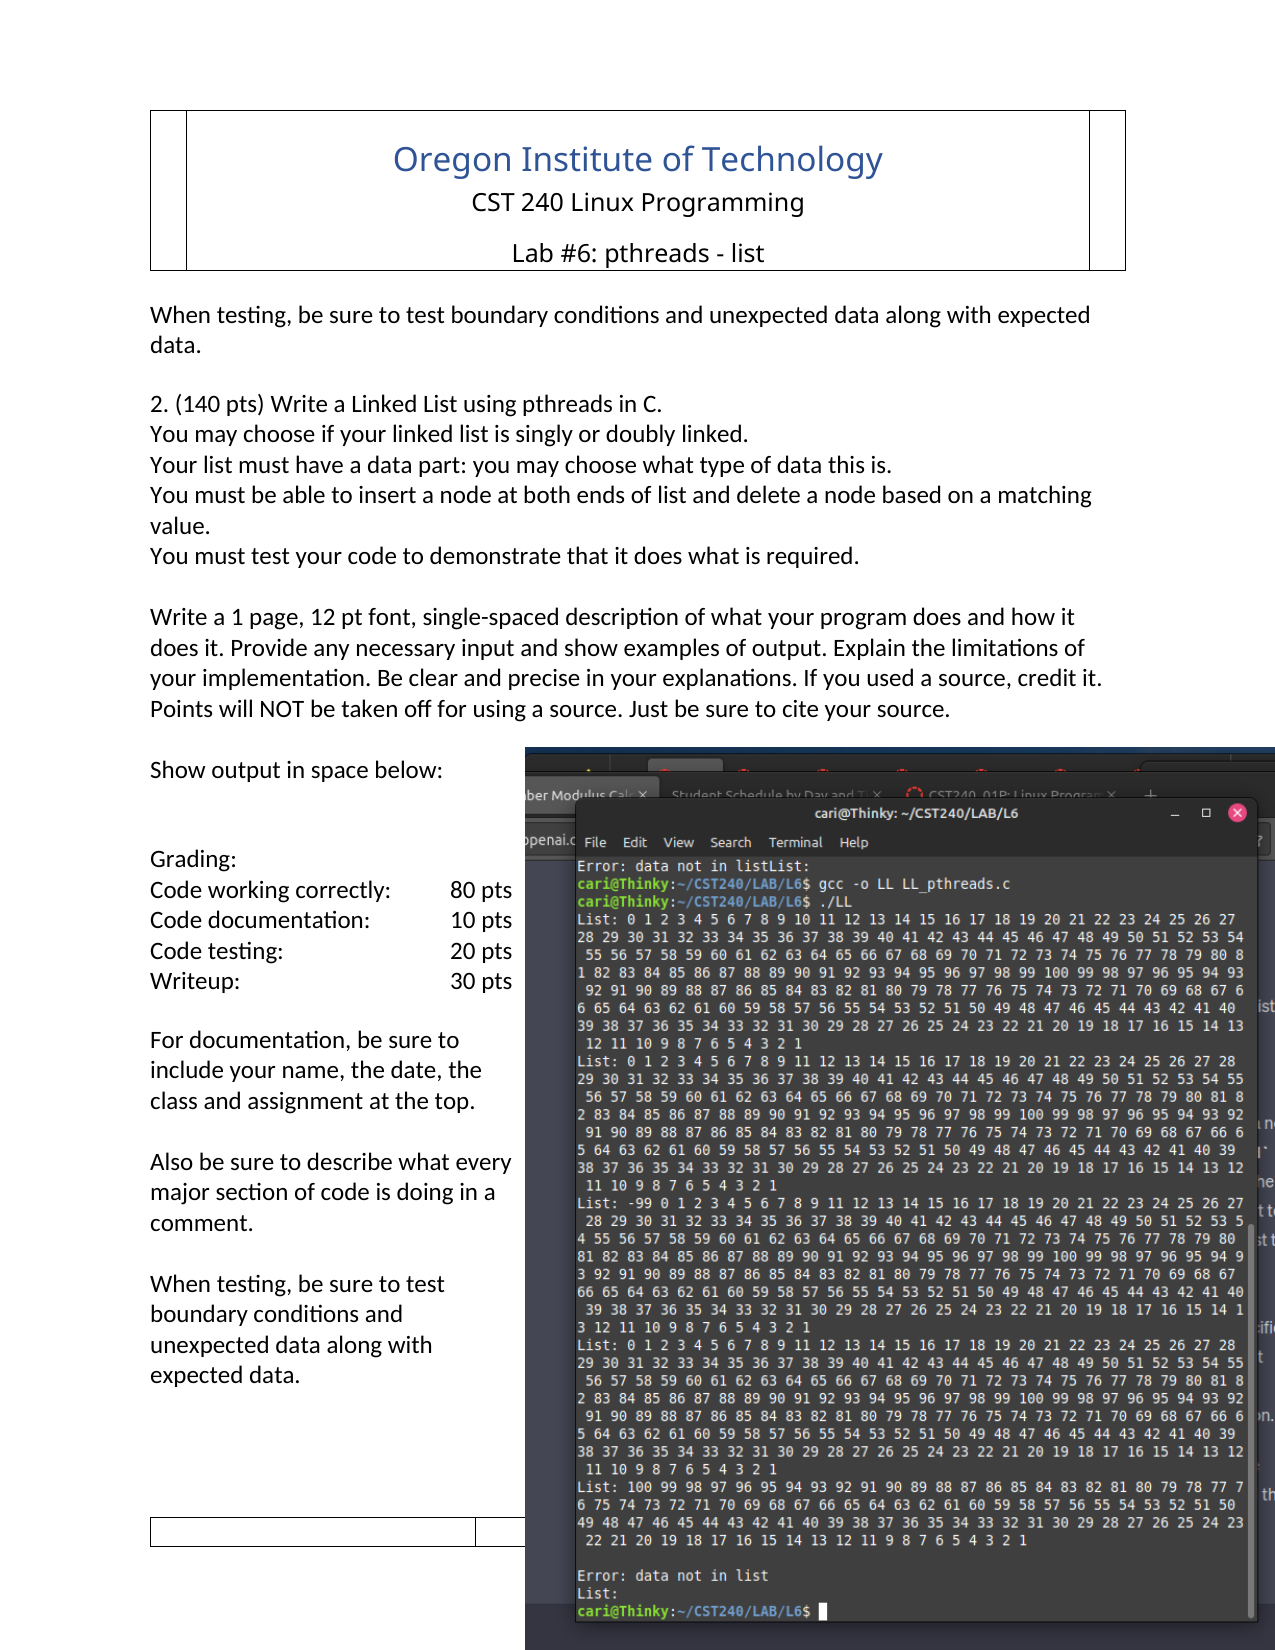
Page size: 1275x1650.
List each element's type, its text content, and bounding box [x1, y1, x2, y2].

text 2. (140 pts) Write a Linked List using pthreads in C. [150, 388, 1125, 418]
text Code documentation: 10 pts [150, 904, 1125, 935]
text Code testing: 20 pts [150, 935, 1125, 965]
text When testing, be sure to test boundary conditions and unexpected data along with expected data. [150, 1268, 1125, 1390]
text Your list must have a data part: you may choose what type of data this is. [150, 449, 1125, 479]
text Also be sure to describe what every major section of code is doing in a comment. [150, 1146, 1125, 1237]
text Writeup: 30 pts [150, 965, 1125, 996]
text You may choose if your linked list is singly or doubly linked. [150, 418, 1125, 449]
text Grading: [150, 843, 1125, 874]
text When testing, be sure to test boundary conditions and unexpected data along with expected data. [150, 299, 1125, 360]
text Code working correctly: 80 pts [150, 874, 1125, 904]
text You must test your code to demonstrate that it does what is required. [150, 541, 1125, 571]
text Write a 1 page, 12 pt font, single-spaced description of what your program does and how it does it. Provide any necessary input and show examples of output. Explain the limitations of your implementation. Be clear and precise in your explanations. If you used a source, credit it. Points will NOT be taken off for using a source. Just be sure to cite your source. [150, 602, 1125, 724]
text For documentation, be sure to include your name, the date, the class and assignment at the top. [150, 1024, 1125, 1115]
text You must be able to insert a node at both ends of list and delete a node based on a matching value. [150, 479, 1125, 541]
text Show output in space below: [150, 754, 1125, 785]
